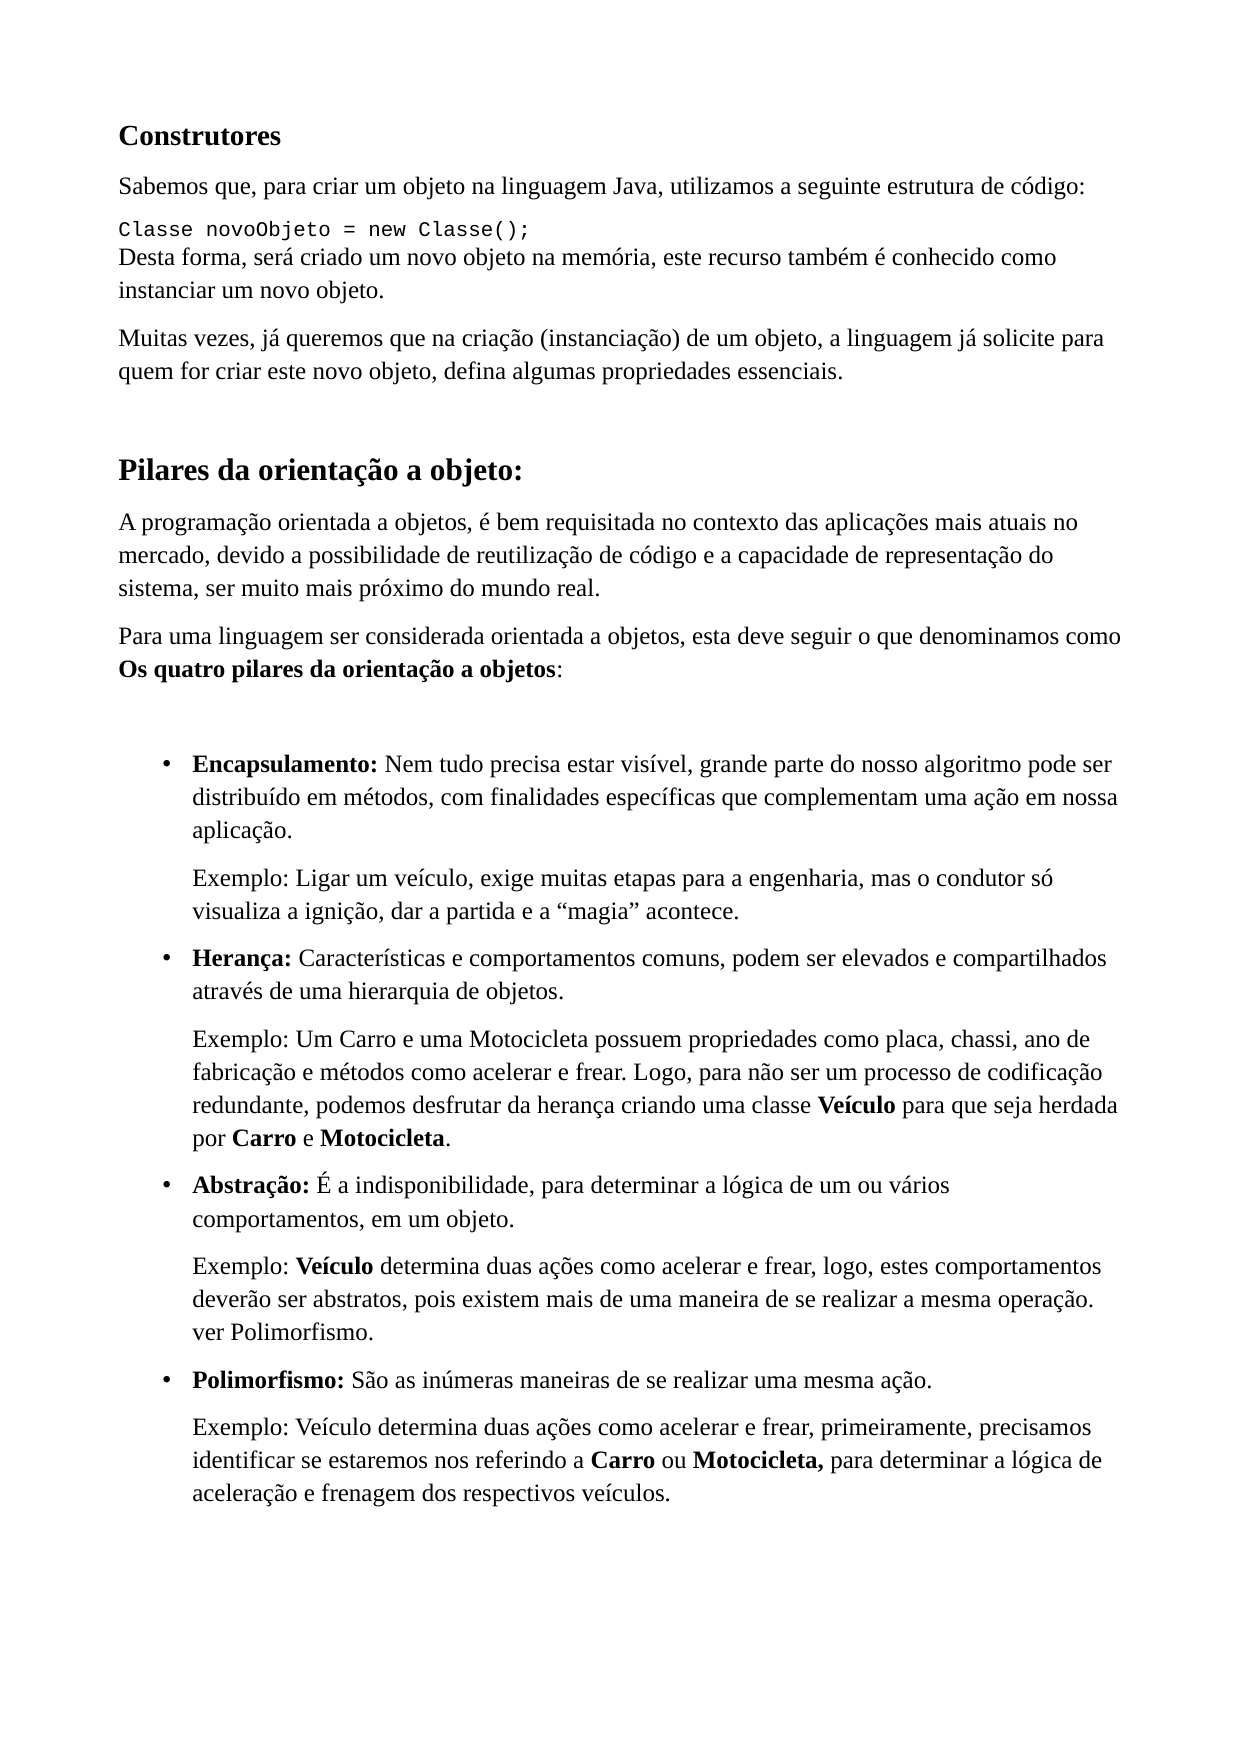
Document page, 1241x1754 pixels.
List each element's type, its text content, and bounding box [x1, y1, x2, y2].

text Muitas vezes, já queremos que na criação (instanciação) de um objeto, a linguagem já solicite para quem for criar este novo objeto, defina algumas propriedades essenciais. [118, 323, 1122, 385]
list Exemplo: Veículo determina duas ações como acelerar e frear, logo, estes comportamentos deverão ser abstratos, pois existem mais de uma maneira de se realizar a mesma operação. ver Polimorfismo. [162, 1251, 1122, 1346]
list Herança: Características e comportamentos comuns, podem ser elevados e compartilhados através de uma hierarquia de objetos. [162, 943, 1122, 1005]
list Exemplo: Ligar um veículo, exige muitas etapas para a engenharia, mas o condutor só visualiza a ignição, dar a partida e a “magia” acontece. [162, 863, 1122, 924]
list Exemplo: Um Carro e uma Motocicleta possuem propriedades como placa, chassi, ano de fabricação e métodos como acelerar e frear. Logo, para não ser um processo de codificação redundante, podemos desfrutar da herança criando uma classe Veículo para que seja herdada por Carro e Motocicleta. [162, 1024, 1122, 1152]
list Exemplo: Veículo determina duas ações como acelerar e frear, primeiramente, precisamos identificar se estaremos nos referindo a Carro ou Motocicleta, para determinar a lógica de aceleração e frenagem dos respectivos veículos. [162, 1412, 1122, 1507]
text Classe novoObjeto = new Classe(); [118, 219, 1122, 242]
text A programação orientada a objetos, é bem requisitada no contexto das aplicações mais atuais no mercado, devido a possibilidade de reutilização de código e a capacidade de representação do sistema, ser muito mais próximo do mundo real. [118, 507, 1122, 602]
list Encapsulamento: Nem tudo precisa estar visível, grande parte do nosso algoritmo pode ser distribuído em métodos, com finalidades específicas que complementam uma ação em nossa aplicação. [162, 749, 1122, 844]
text Desta forma, será criado um novo objeto na memória, este recurso também é conhecido como instanciar um novo objeto. [118, 242, 1122, 304]
list Polimorfismo: São as inúmeras maneiras de se realizar uma mesma ação. [162, 1365, 1122, 1394]
text Sabemos que, para criar um objeto na linguagem Java, utilizamos a seguinte estrutura de código: [118, 171, 1122, 200]
list Abstração: É a indisponibilidade, para determinar a lógica de um ou vários comportamentos, em um objeto. [162, 1171, 1122, 1232]
text Para uma linguagem ser considerada orientada a objetos, esta deve seguir o que denominamos como Os quatro pilares da orientação a objetos: [118, 621, 1122, 683]
text Pilares da orientação a objeto: [118, 451, 1122, 487]
text Construtores [118, 118, 1122, 152]
